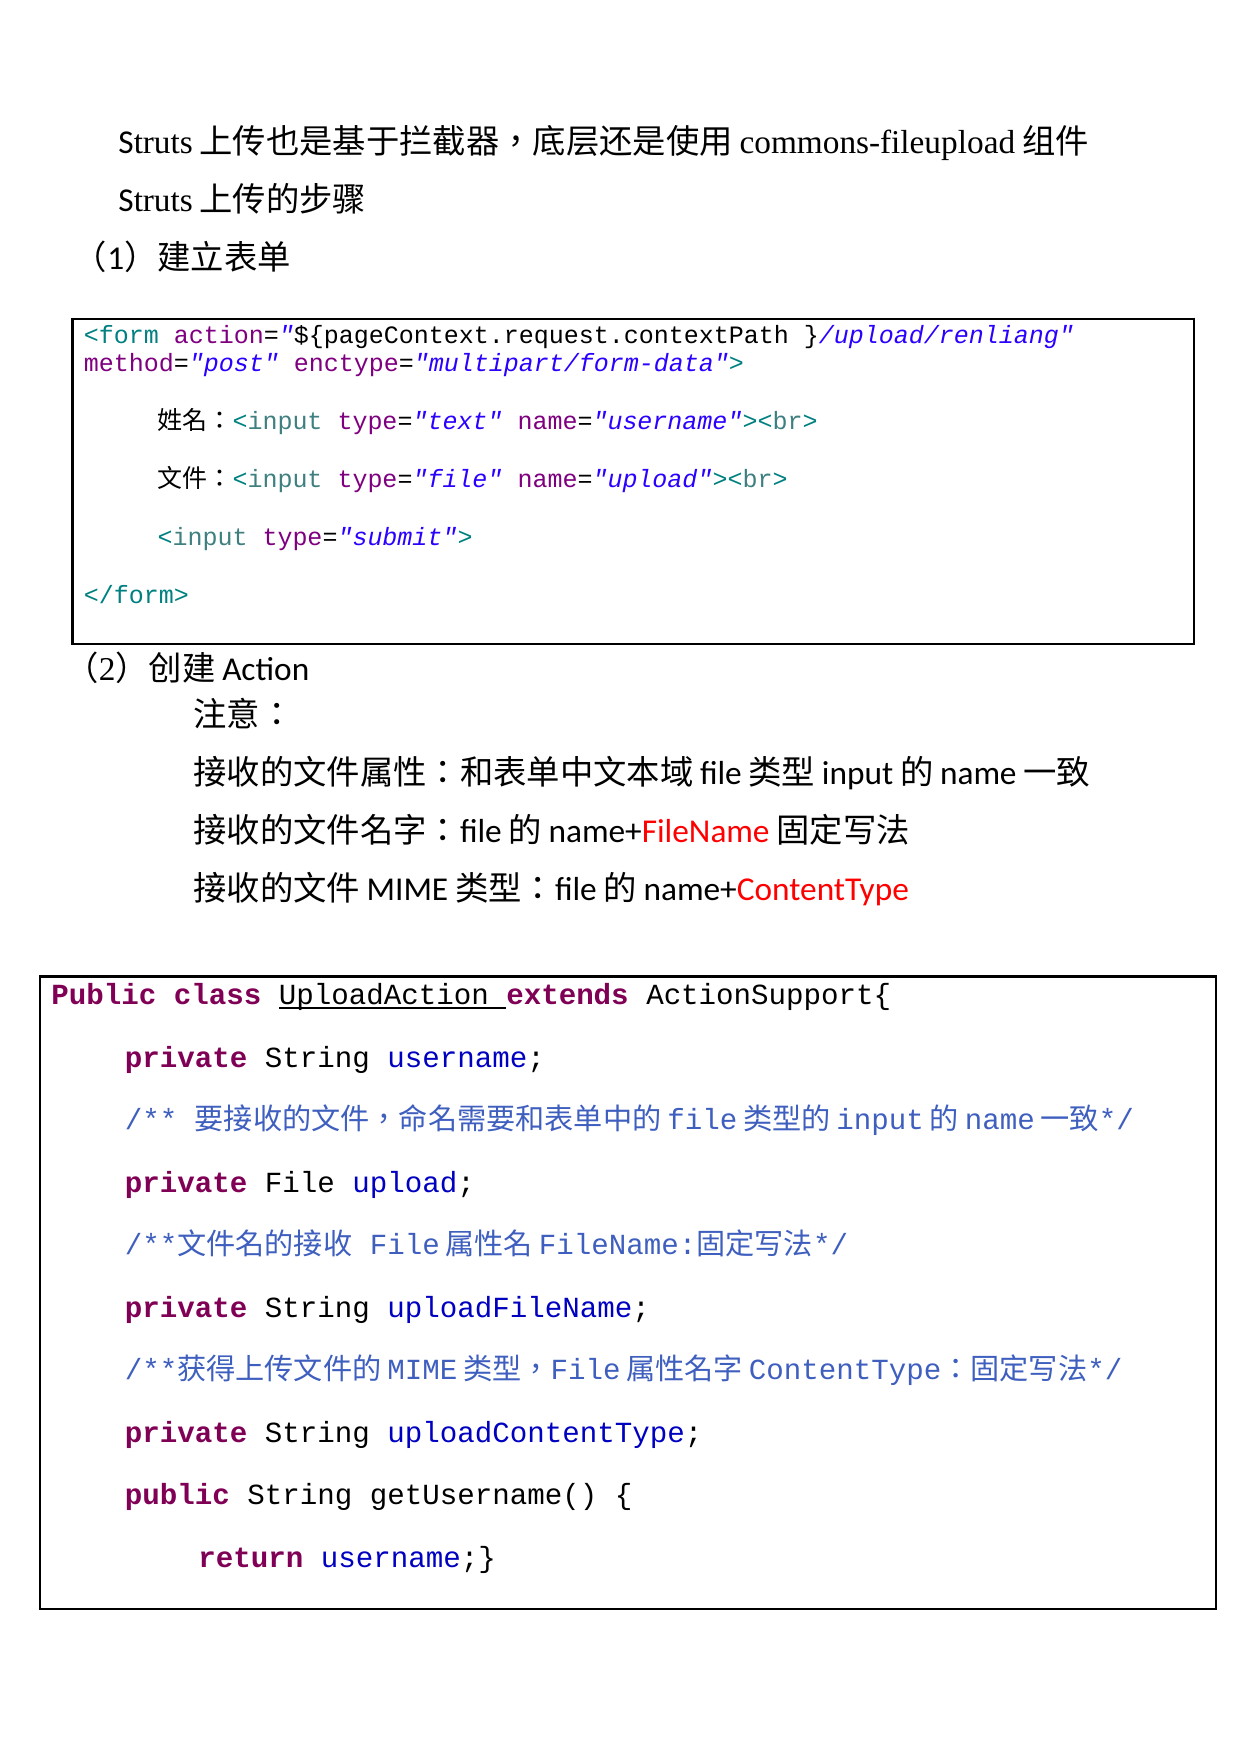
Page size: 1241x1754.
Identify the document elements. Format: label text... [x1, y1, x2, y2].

text Struts上传的步骤 [118, 176, 1169, 221]
text 接收的文件MIME类型：file的name+ContentType [193, 864, 1169, 910]
text Struts上传也是基于拦截器，底层还是使用commons-fileupload组件 [118, 118, 1169, 163]
text 注意： [193, 691, 1169, 736]
text （1）建立表单 [24, 234, 1240, 279]
table_header <form action="${pageContext.request.contextPath }/upload/renliang" method="post" enctype="multipart/form-data"> 姓名：<input type="text" name="username"><br> 文件：<input type="file" name="upload"><br> <input type="submit"> </form> [74, 320, 1193, 643]
text （2）创建Action [24, 645, 1240, 691]
text 接收的文件名字：file的name+FileName固定写法 [193, 806, 1169, 852]
table_header Public class UploadAction extends ActionSupport{ private String username; /** 要接收的文件，命名需要和表单中的file类型的input的name一致*/ private File upload; /**文件名的接收 File属性名FileName:固定写法*/ private String uploadFileName; /**获得上传文件的MIME类型，File属性名字ContentType：固定写法*/ private String uploadContentType; public String getUsername() { return username;} [41, 978, 1215, 1608]
text 接收的文件属性：和表单中文本域file类型input的name一致 [193, 748, 1169, 794]
